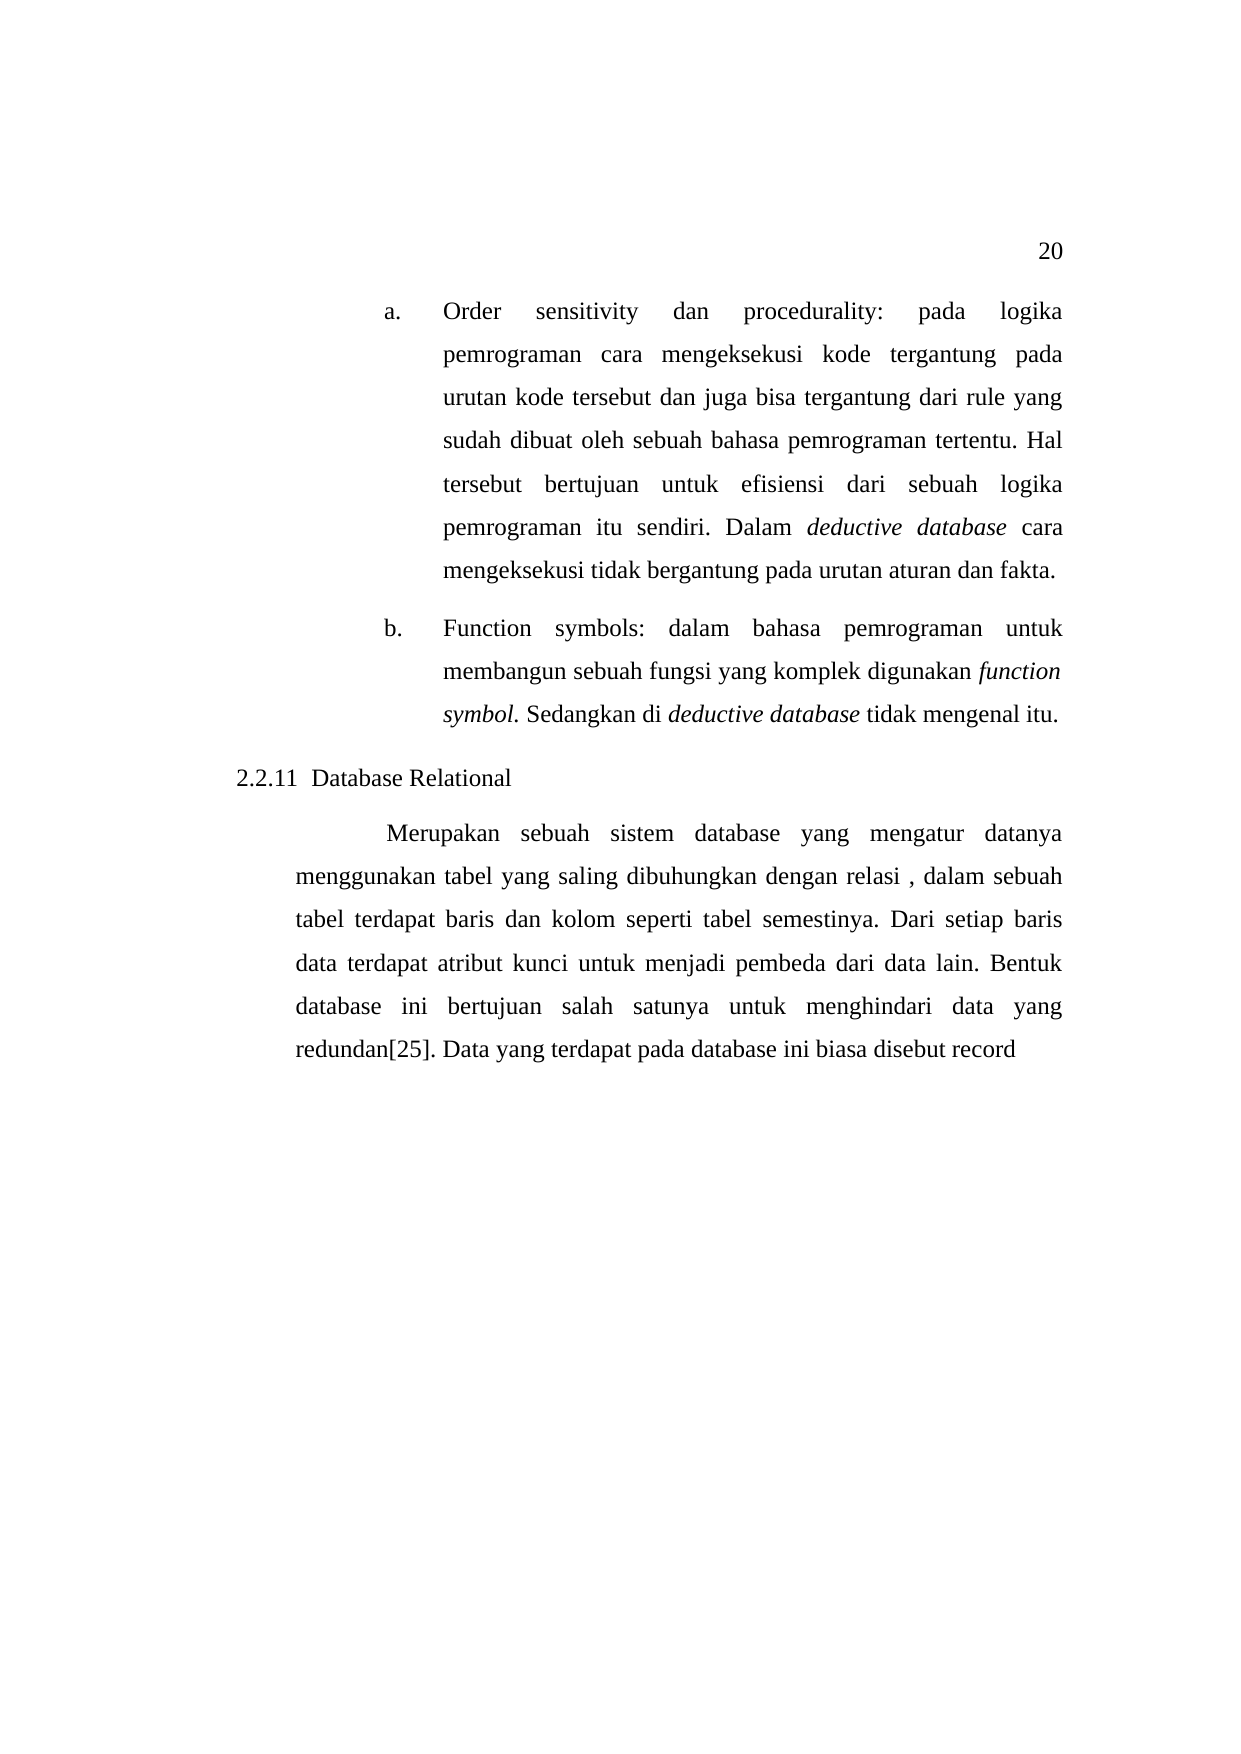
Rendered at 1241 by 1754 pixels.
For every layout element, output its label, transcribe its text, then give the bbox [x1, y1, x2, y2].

subtitle Function symbols: dalam bahasa pemrograman untuk membangun sebuah fungsi yang komplek digunakan function symbol. Sedangkan di deductive database tidak mengenal itu. [384, 613, 1063, 728]
subtitle Database Relational [236, 763, 1063, 792]
subtitle Order sensitivity dan procedurality: pada logika pemrograman cara mengeksekusi kode tergantung pada urutan kode tersebut dan juga bisa tergantung dari rule yang sudah dibuat oleh sebuah bahasa pemrograman tertentu. Hal tersebut bertujuan untuk efisiensi dari sebuah logika pemrograman itu sendiri. Dalam deductive database cara mengeksekusi tidak bergantung pada urutan aturan dan fakta. [384, 296, 1063, 584]
text Merupakan sebuah sistem database yang mengatur datanya menggunakan tabel yang saling dibuhungkan dengan relasi , dalam sebuah tabel terdapat baris dan kolom seperti tabel semestinya. Dari setiap baris data terdapat atribut kunci untuk menjadi pembeda dari data lain. Bentuk database ini bertujuan salah satunya untuk menghindari data yang redundan[25]. Data yang terdapat pada database ini biasa disebut record [295, 818, 1063, 1063]
